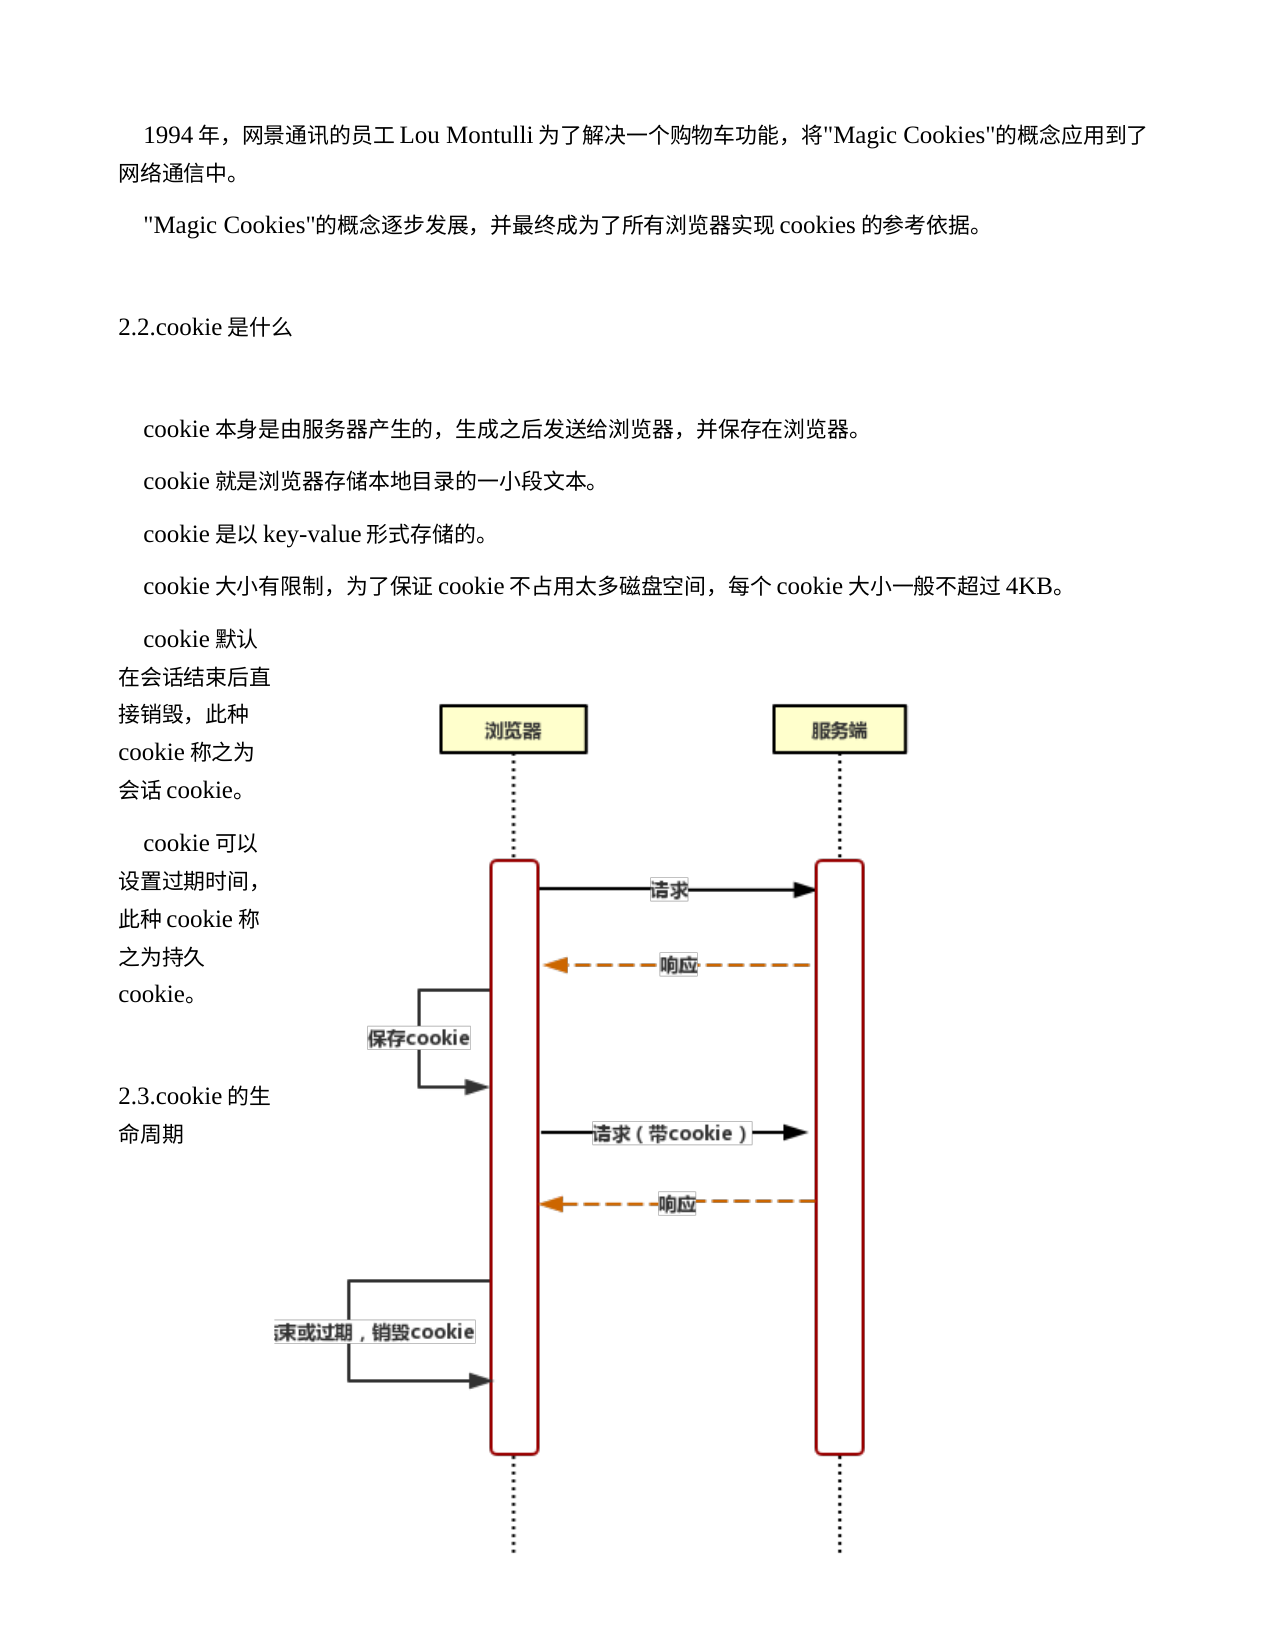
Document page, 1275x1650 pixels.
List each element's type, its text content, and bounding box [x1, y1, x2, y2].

text [1001, 826, 1157, 1009]
text 1994年，网景通讯的员工Lou Montulli为了解决一个购物车功能，将"Magic Cookies"的概念应用到了网络通信中。 [118, 118, 1157, 188]
picture [274, 631, 1001, 1650]
text cookie大小有限制，为了保证cookie不占用太多磁盘空间，每个cookie大小一般不超过4KB。 [118, 569, 1157, 601]
text cookie可以设置过期时间，此种cookie称之为持久cookie。 [118, 826, 274, 1009]
text [1001, 1079, 1157, 1149]
text cookie就是浏览器存储本地目录的一小段文本。 [118, 464, 1157, 496]
text cookie默认在会话结束后直接销毁，此种cookie称之为会话cookie。 [118, 622, 1157, 805]
text "Magic Cookies"的概念逐步发展，并最终成为了所有浏览器实现cookies的参考依据。 [118, 208, 1157, 240]
text cookie本身是由服务器产生的，生成之后发送给浏览器，并保存在浏览器。 [118, 412, 1157, 443]
text cookie是以key-value形式存储的。 [118, 517, 1157, 548]
text 2.3.cookie的生命周期 [118, 1079, 274, 1149]
text 2.2.cookie是什么 [118, 310, 1157, 342]
